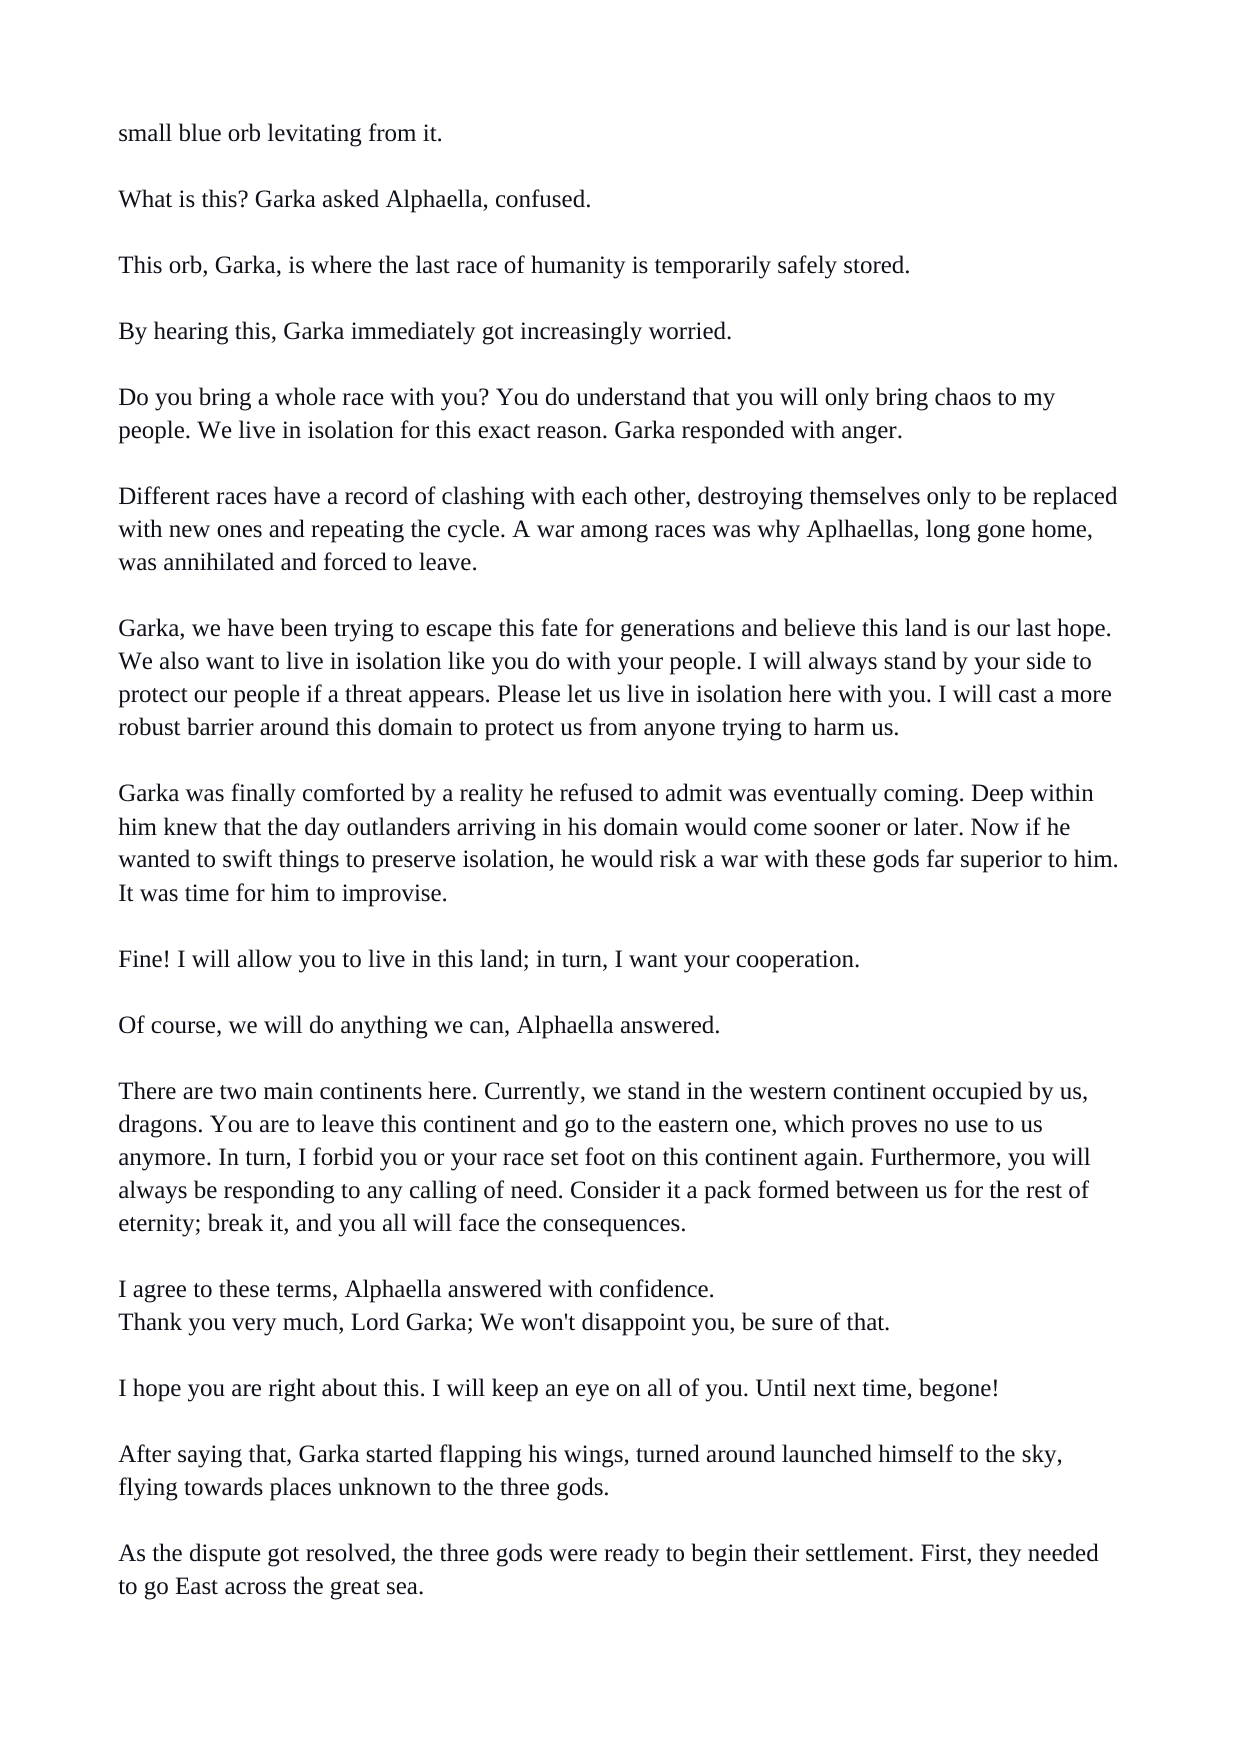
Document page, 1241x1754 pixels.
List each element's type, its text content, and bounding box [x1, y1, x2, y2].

text Different races have a record of clashing with each other, destroying themselves only to be replaced with new ones and repeating the cycle. A war among races was why Aplhaellas, long gone home, was annihilated and forced to leave. [118, 481, 1122, 576]
text What is this? Garka asked Alphaella, confused. [118, 184, 1122, 213]
text I agree to these terms, Alphaella answered with confidence. [118, 1274, 1122, 1303]
text By hearing this, Garka immediately got increasingly worried. [118, 316, 1122, 345]
text Of course, we will do anything we can, Alphaella answered. [118, 1010, 1122, 1038]
text Thank you very much, Lord Garka; We won't disappoint you, be sure of that. [118, 1307, 1122, 1336]
text small blue orb levitating from it. [118, 118, 1122, 147]
text Do you bring a whole race with you? You do understand that you will only bring chaos to my people. We live in isolation for this exact reason. Garka responded with anger. [118, 382, 1122, 444]
text As the dispute got resolved, the three gods were ready to begin their settlement. First, they needed to go East across the great sea. [118, 1538, 1122, 1600]
text Fine! I will allow you to live in this land; in turn, I want your cooperation. [118, 944, 1122, 972]
text Garka, we have been trying to escape this fate for generations and believe this land is our last hope. We also want to live in isolation like you do with your people. I will always stand by your side to protect our people if a threat appears. Please let us live in isolation here with you. I will cast a more robust barrier around this domain to protect us from anyone trying to harm us. [118, 613, 1122, 741]
text I hope you are right about this. I will keep an eye on all of you. Until next time, begone! [118, 1373, 1122, 1402]
text This orb, Garka, is where the last race of humanity is temporarily safely stored. [118, 250, 1122, 279]
text Garka was finally comforted by a reality he refused to admit was eventually coming. Deep within him knew that the day outlanders arriving in his domain would come sooner or later. Now if he wanted to swift things to preserve isolation, he would risk a war with these gods far superior to him. It was time for him to improvise. [118, 778, 1122, 906]
text There are two main continents here. Currently, we stand in the western continent occupied by us, dragons. You are to leave this continent and go to the eastern one, which proves no use to us anymore. In turn, I forbid you or your race set foot on this continent again. Furthermore, you will always be responding to any calling of need. Consider it a pack formed between us for the rest of eternity; break it, and you all will face the consequences. [118, 1076, 1122, 1237]
text After saying that, Garka started flapping his wings, turned around launched himself to the sky, flying towards places unknown to the three gods. [118, 1439, 1122, 1501]
